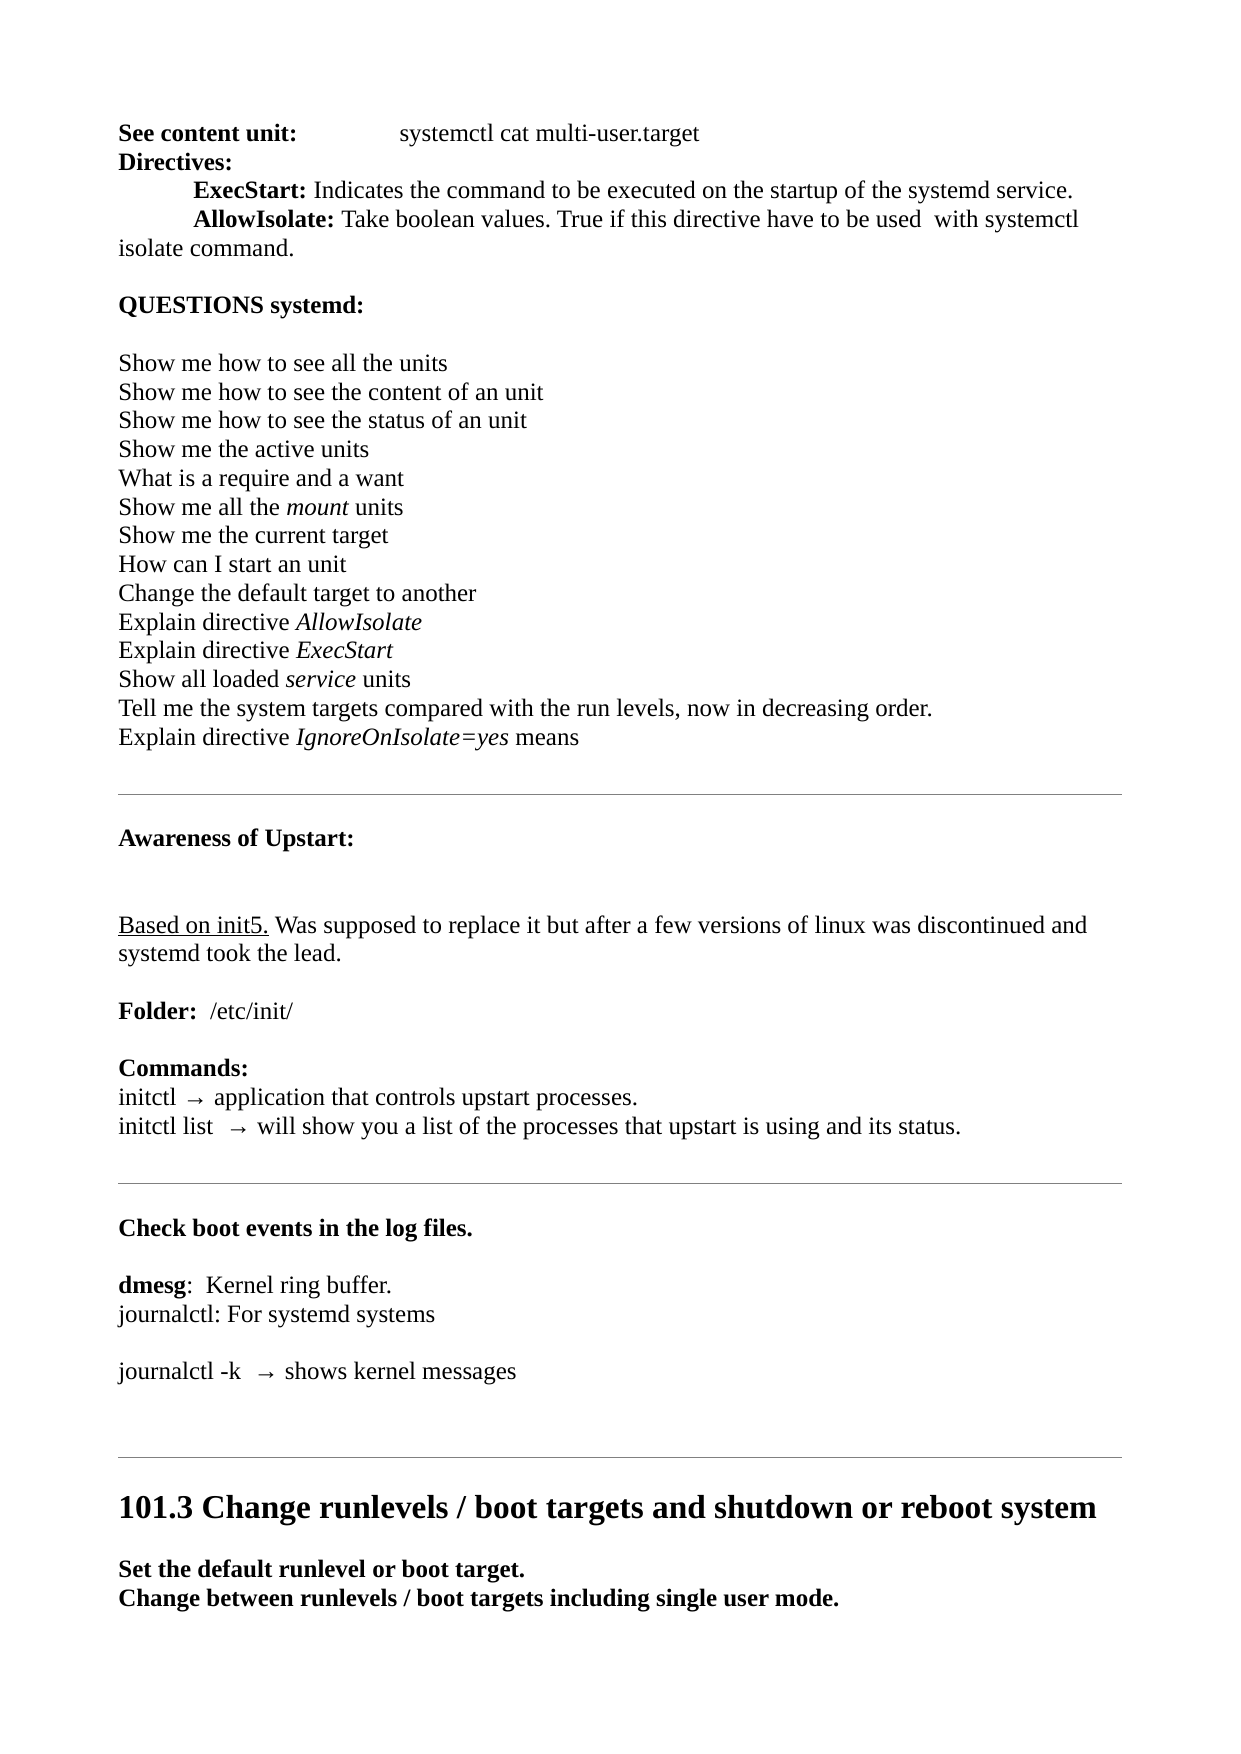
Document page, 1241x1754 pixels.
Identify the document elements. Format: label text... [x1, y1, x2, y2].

text Show me the current target [118, 521, 1122, 549]
text See content unit: systemctl cat multi-user.target [118, 118, 1122, 147]
text Commands: [118, 1053, 1122, 1082]
text Show me all the mount units [118, 492, 1122, 521]
text dmesg: Kernel ring buffer. [118, 1270, 1122, 1299]
text initctl list → will show you a list of the processes that upstart is using and its status. [118, 1111, 1122, 1140]
text AllowIsolate: Take boolean values. True if this directive have to be used with systemctl isolate command. [118, 204, 1122, 262]
text Show all loaded service units [118, 664, 1122, 693]
text Based on init5. Was supposed to replace it but after a few versions of linux was discontinued and systemd took the lead. [118, 910, 1122, 967]
text Directives: [118, 147, 1122, 176]
text What is a require and a want [118, 463, 1122, 492]
text Show me the active units [118, 434, 1122, 463]
text Show me how to see the status of an unit [118, 406, 1122, 434]
text Check boot events in the log files. [118, 1213, 1122, 1241]
text Explain directive ExecStart [118, 636, 1122, 664]
text journalctl: For systemd systems [118, 1299, 1122, 1328]
text journalctl -k → shows kernel messages [118, 1356, 1122, 1385]
text ExecStart: Indicates the command to be executed on the startup of the systemd service. [118, 176, 1122, 204]
text Set the default runlevel or boot target. [118, 1554, 1122, 1583]
text Change between runlevels / boot targets including single user mode. [118, 1583, 1122, 1611]
text Awareness of Upstart: [118, 823, 1122, 852]
text Change the default target to another [118, 578, 1122, 607]
text Show me how to see all the units [118, 348, 1122, 377]
text 101.3 Change runlevels / boot targets and shutdown or reboot system [118, 1487, 1122, 1525]
text Explain directive AllowIsolate [118, 607, 1122, 636]
text Explain directive IgnoreOnIsolate=yes means [118, 722, 1122, 751]
text QUESTIONS systemd: [118, 291, 1122, 319]
text Show me how to see the content of an unit [118, 377, 1122, 406]
text How can I start an unit [118, 549, 1122, 578]
text Folder: /etc/init/ [118, 996, 1122, 1025]
text Tell me the system targets compared with the run levels, now in decreasing order. [118, 693, 1122, 722]
text initctl → application that controls upstart processes. [118, 1082, 1122, 1111]
